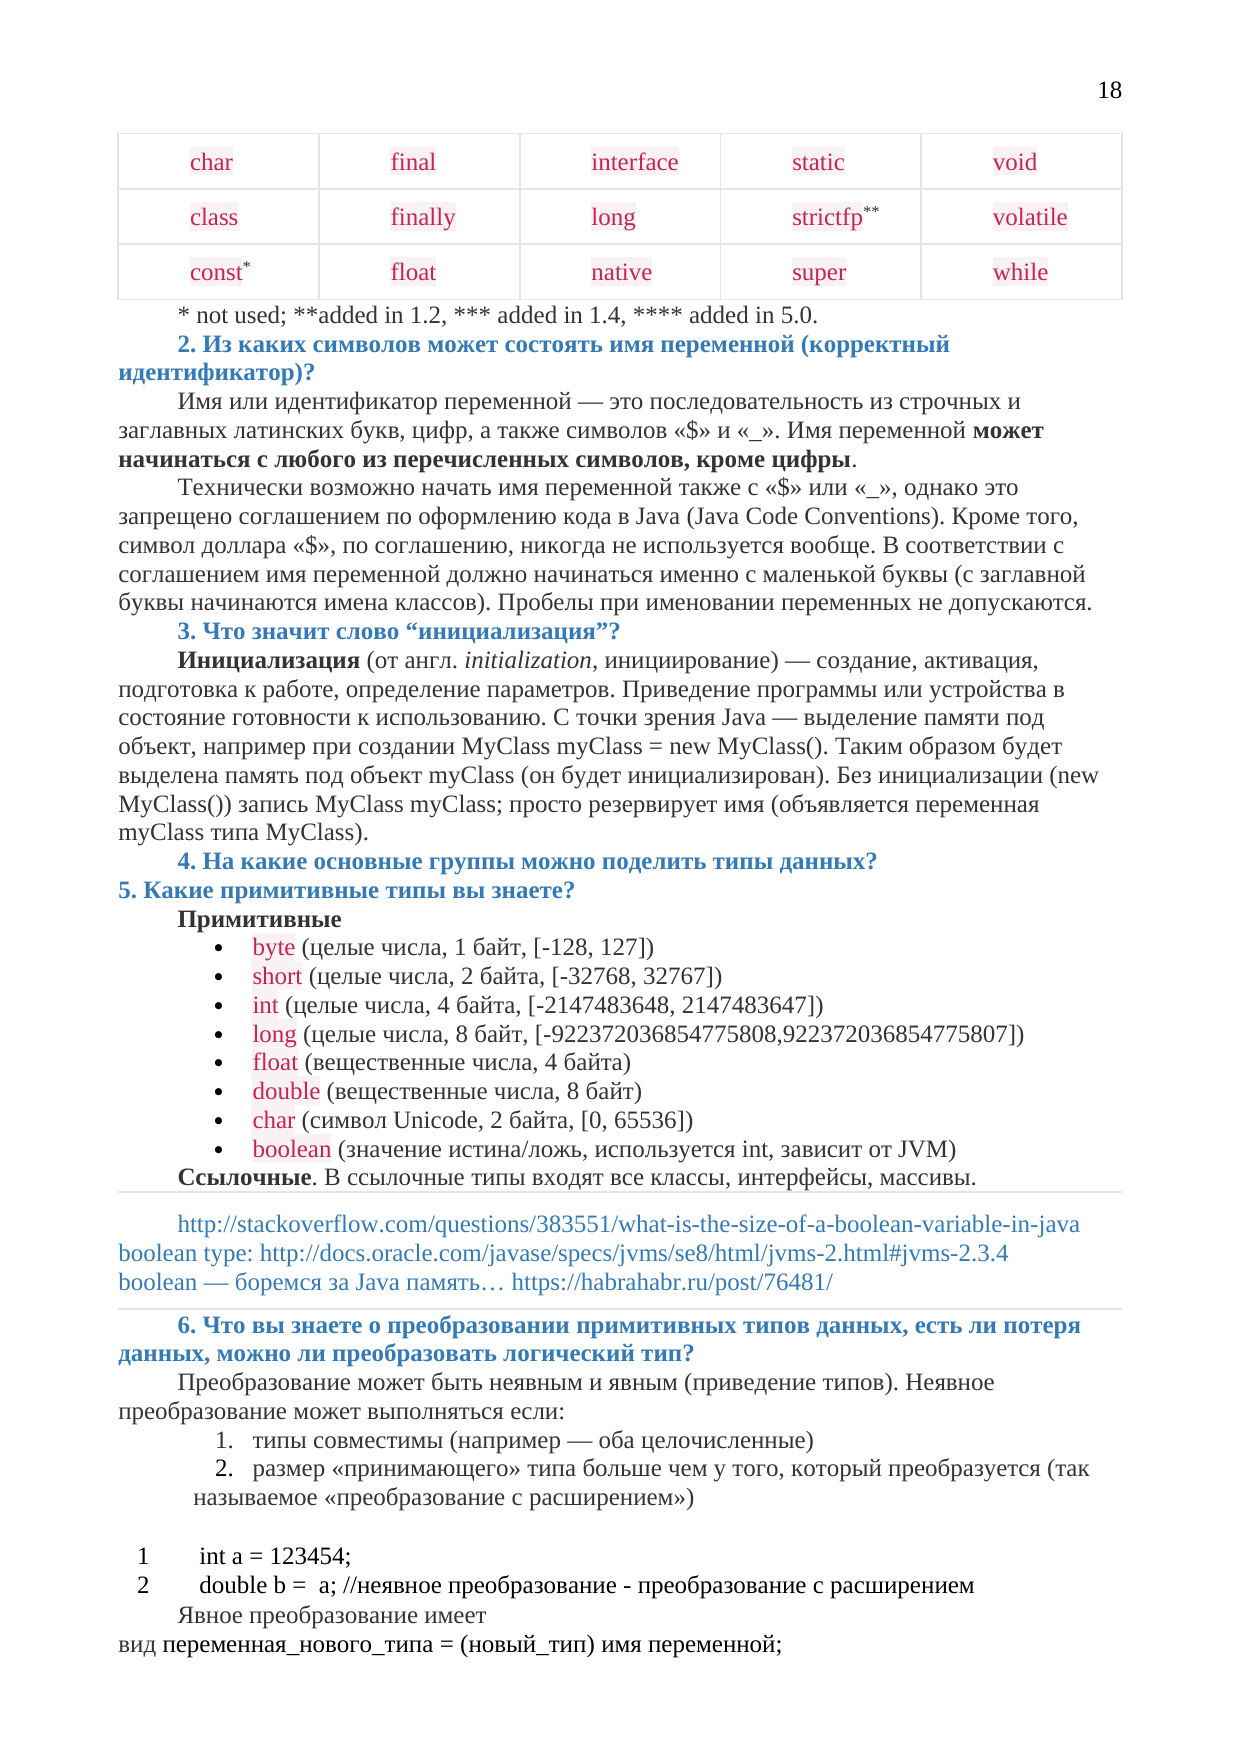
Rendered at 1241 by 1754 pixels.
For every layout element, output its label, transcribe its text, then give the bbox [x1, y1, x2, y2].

text Технически возможно начать имя переменной также с «$» или «_», однако это запрещено соглашением по оформлению кода в Java (Java Code Conventions). Кроме того, символ доллара «$», по соглашению, никогда не используется вообще. В соответствии с соглашением имя переменной должно начинаться именно с маленькой буквы (с заглавной буквы начинаются имена классов). Пробелы при именовании переменных не допускаются. [118, 472, 1122, 616]
text Преобразование может быть неявным и явным (приведение типов). Неявное преобразование может выполняться если: [118, 1367, 1122, 1425]
table_cell float [320, 245, 519, 298]
table_cell strictfp** [721, 190, 920, 243]
table_cell class [119, 190, 318, 243]
text http://stackoverflow.com/questions/383551/what-is-the-size-of-a-boolean-variable-in-java boolean type: http://docs.oracle.com/javase/specs/jvms/se8/html/jvms-2.html#jvms-2.3.4 boolean — боремся за Java память… https://habrahabr.ru/post/76481/ [118, 1193, 1122, 1308]
table_cell super [721, 245, 920, 298]
table_cell long [521, 190, 720, 243]
list boolean (значение истина/ложь, используется int, зависит от JVM) [156, 1134, 1122, 1162]
list размер «принимающего» типа больше чем у того, который преобразуется (так называемое «преобразование с расширением») [156, 1453, 1122, 1511]
list float (вещественные числа, 4 байта) [156, 1047, 1122, 1076]
table_cell while [922, 245, 1121, 298]
table_cell static [721, 134, 920, 188]
table_cell interface [521, 134, 720, 188]
text Инициализация (от англ. initialization, инициирование) — создание, активация, подготовка к работе, определение параметров. Приведение программы или устройства в состояние готовности к использованию. С точки зрения Java — выделение памяти под объект, например при создании MyClass myClass = new MyClass(). Таким образом будет выделена память под объект myClass (он будет инициализирован). Без инициализации (new MyClass()) запись MyClass myClass; просто резервирует имя (объявляется переменная myClass типа MyClass). [118, 645, 1122, 846]
text Примитивные [118, 904, 1122, 932]
table_cell char [119, 134, 318, 188]
text 3. Что значит слово “инициализация”? [118, 616, 1122, 645]
table_cell finally [320, 190, 519, 243]
list short (целые числа, 2 байта, [-32768, 32767]) [156, 961, 1122, 990]
table_cell native [521, 245, 720, 298]
list типы совместимы (например — оба целочисленные) [156, 1425, 1122, 1453]
table_cell volatile [922, 190, 1121, 243]
text Ссылочные. В ссылочные типы входят все классы, интерфейсы, массивы. [118, 1162, 1122, 1191]
list double (вещественные числа, 8 байт) [156, 1076, 1122, 1105]
table_cell void [922, 134, 1121, 188]
table_header 1 2 [118, 1540, 138, 1600]
text Явное преобразование имеет вид переменная_нового_типа = (новый_тип) имя переменной; [118, 1600, 1122, 1658]
table_cell const* [119, 245, 318, 298]
text 2. Из каких символов может состоять имя переменной (корректный идентификатор)? [118, 329, 1122, 386]
text 6. Что вы знаете о преобразовании примитивных типов данных, есть ли потеря данных, можно ли преобразовать логический тип? [118, 1310, 1122, 1367]
text Имя или идентификатор переменной — это последовательность из строчных и заглавных латинских букв, цифр, а также символов «$» и «_». Имя переменной может начинаться с любого из перечисленных символов, кроме цифры. [118, 386, 1122, 472]
list char (символ Unicode, 2 байта, [0, 65536]) [156, 1105, 1122, 1134]
list int (целые числа, 4 байта, [-2147483648, 2147483647]) [156, 990, 1122, 1019]
text * not used; **added in 1.2, *** added in 1.4, **** added in 5.0. [118, 300, 1122, 329]
list long (целые числа, 8 байт, [-922372036854775808,922372036854775807]) [156, 1019, 1122, 1047]
list byte (целые числа, 1 байт, [-128, 127]) [156, 932, 1122, 961]
table_header int a = 123454; double b = a; //неявное преобразование - преобразование с расширением [139, 1540, 1131, 1600]
text 4. На какие основные группы можно поделить типы данных? 5. Какие примитивные типы вы знаете? [118, 846, 1122, 904]
table_cell final [320, 134, 519, 188]
